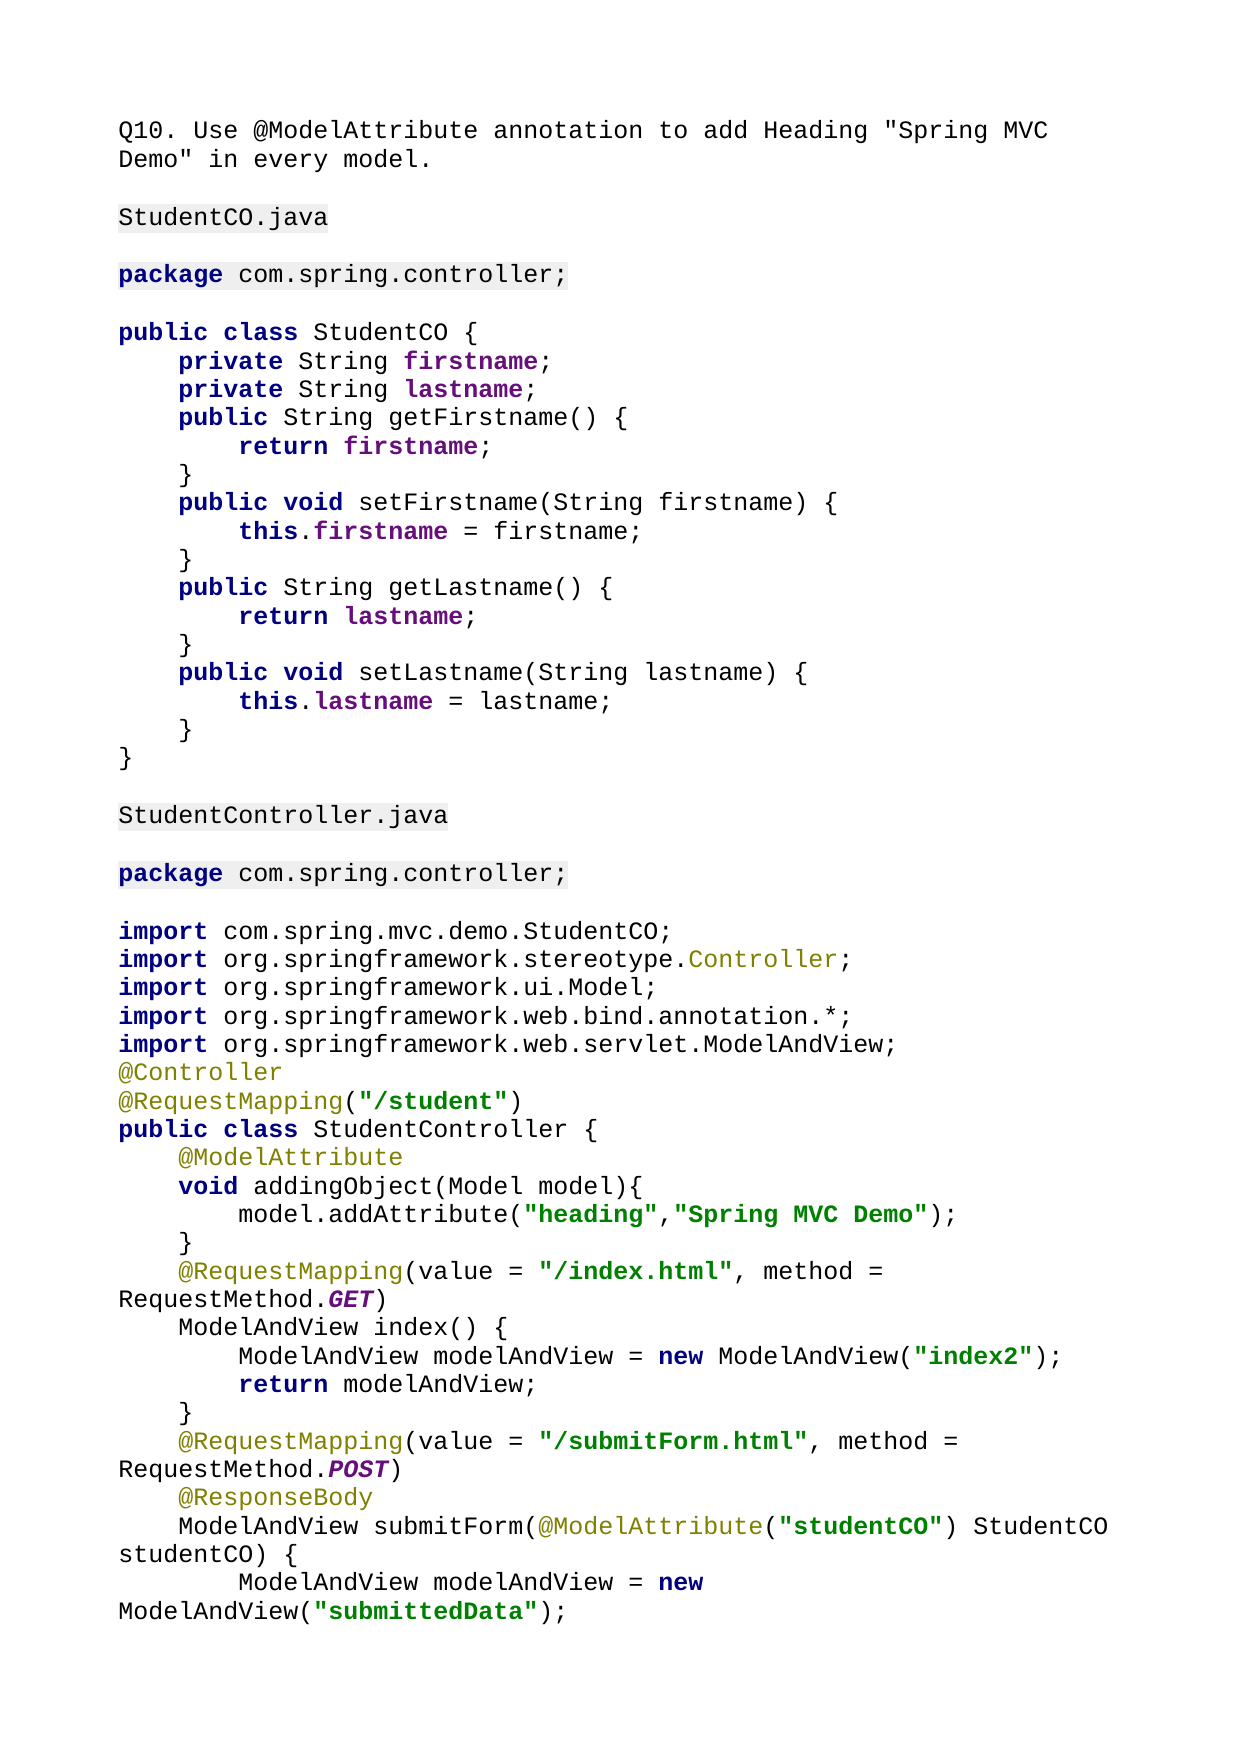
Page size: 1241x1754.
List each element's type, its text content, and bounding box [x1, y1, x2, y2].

text StudentController.java [118, 803, 1122, 831]
text @Controller [118, 1060, 1122, 1088]
text } [118, 632, 1122, 660]
text } [118, 1400, 1122, 1428]
text } [118, 1230, 1122, 1258]
text StudentCO.java [118, 204, 1122, 233]
text } [118, 547, 1122, 575]
text private String firstname; [118, 348, 1122, 377]
text import org.springframework.ui.Model; [118, 975, 1122, 1003]
text @ResponseBody [118, 1485, 1122, 1513]
text model.addAttribute("heading","Spring MVC Demo"); [118, 1202, 1122, 1230]
text return modelAndView; [118, 1372, 1122, 1400]
text import org.springframework.web.servlet.ModelAndView; [118, 1032, 1122, 1060]
text @RequestMapping("/student") [118, 1088, 1122, 1117]
text } [118, 717, 1122, 745]
text public void setFirstname(String firstname) { [118, 490, 1122, 518]
text this.lastname = lastname; [118, 688, 1122, 717]
text import org.springframework.stereotype.Controller; [118, 947, 1122, 975]
text import org.springframework.web.bind.annotation.*; [118, 1003, 1122, 1032]
text ModelAndView submitForm(@ModelAttribute("studentCO") StudentCO studentCO) { [118, 1513, 1122, 1570]
text @RequestMapping(value = "/index.html", method = RequestMethod.GET) [118, 1258, 1122, 1315]
text import com.spring.mvc.demo.StudentCO; [118, 918, 1122, 947]
text this.firstname = firstname; [118, 518, 1122, 547]
text private String lastname; [118, 377, 1122, 405]
text public class StudentCO { [118, 320, 1122, 348]
text ModelAndView modelAndView = new ModelAndView("submittedData"); [118, 1570, 1122, 1627]
text public void setLastname(String lastname) { [118, 660, 1122, 688]
text package com.spring.controller; [118, 861, 1122, 889]
text @RequestMapping(value = "/submitForm.html", method = RequestMethod.POST) [118, 1428, 1122, 1485]
text return lastname; [118, 603, 1122, 632]
text @ModelAttribute [118, 1145, 1122, 1173]
text public String getFirstname() { [118, 405, 1122, 433]
text return firstname; [118, 433, 1122, 462]
text } [118, 745, 1122, 773]
text public String getLastname() { [118, 575, 1122, 603]
text ModelAndView index() { [118, 1315, 1122, 1343]
text package com.spring.controller; [118, 262, 1122, 290]
text } [118, 462, 1122, 490]
text public class StudentController { [118, 1117, 1122, 1145]
text ModelAndView modelAndView = new ModelAndView("index2"); [118, 1343, 1122, 1372]
text Q10. Use @ModelAttribute annotation to add Heading "Spring MVC Demo" in every model. [118, 118, 1122, 175]
text void addingObject(Model model){ [118, 1173, 1122, 1202]
